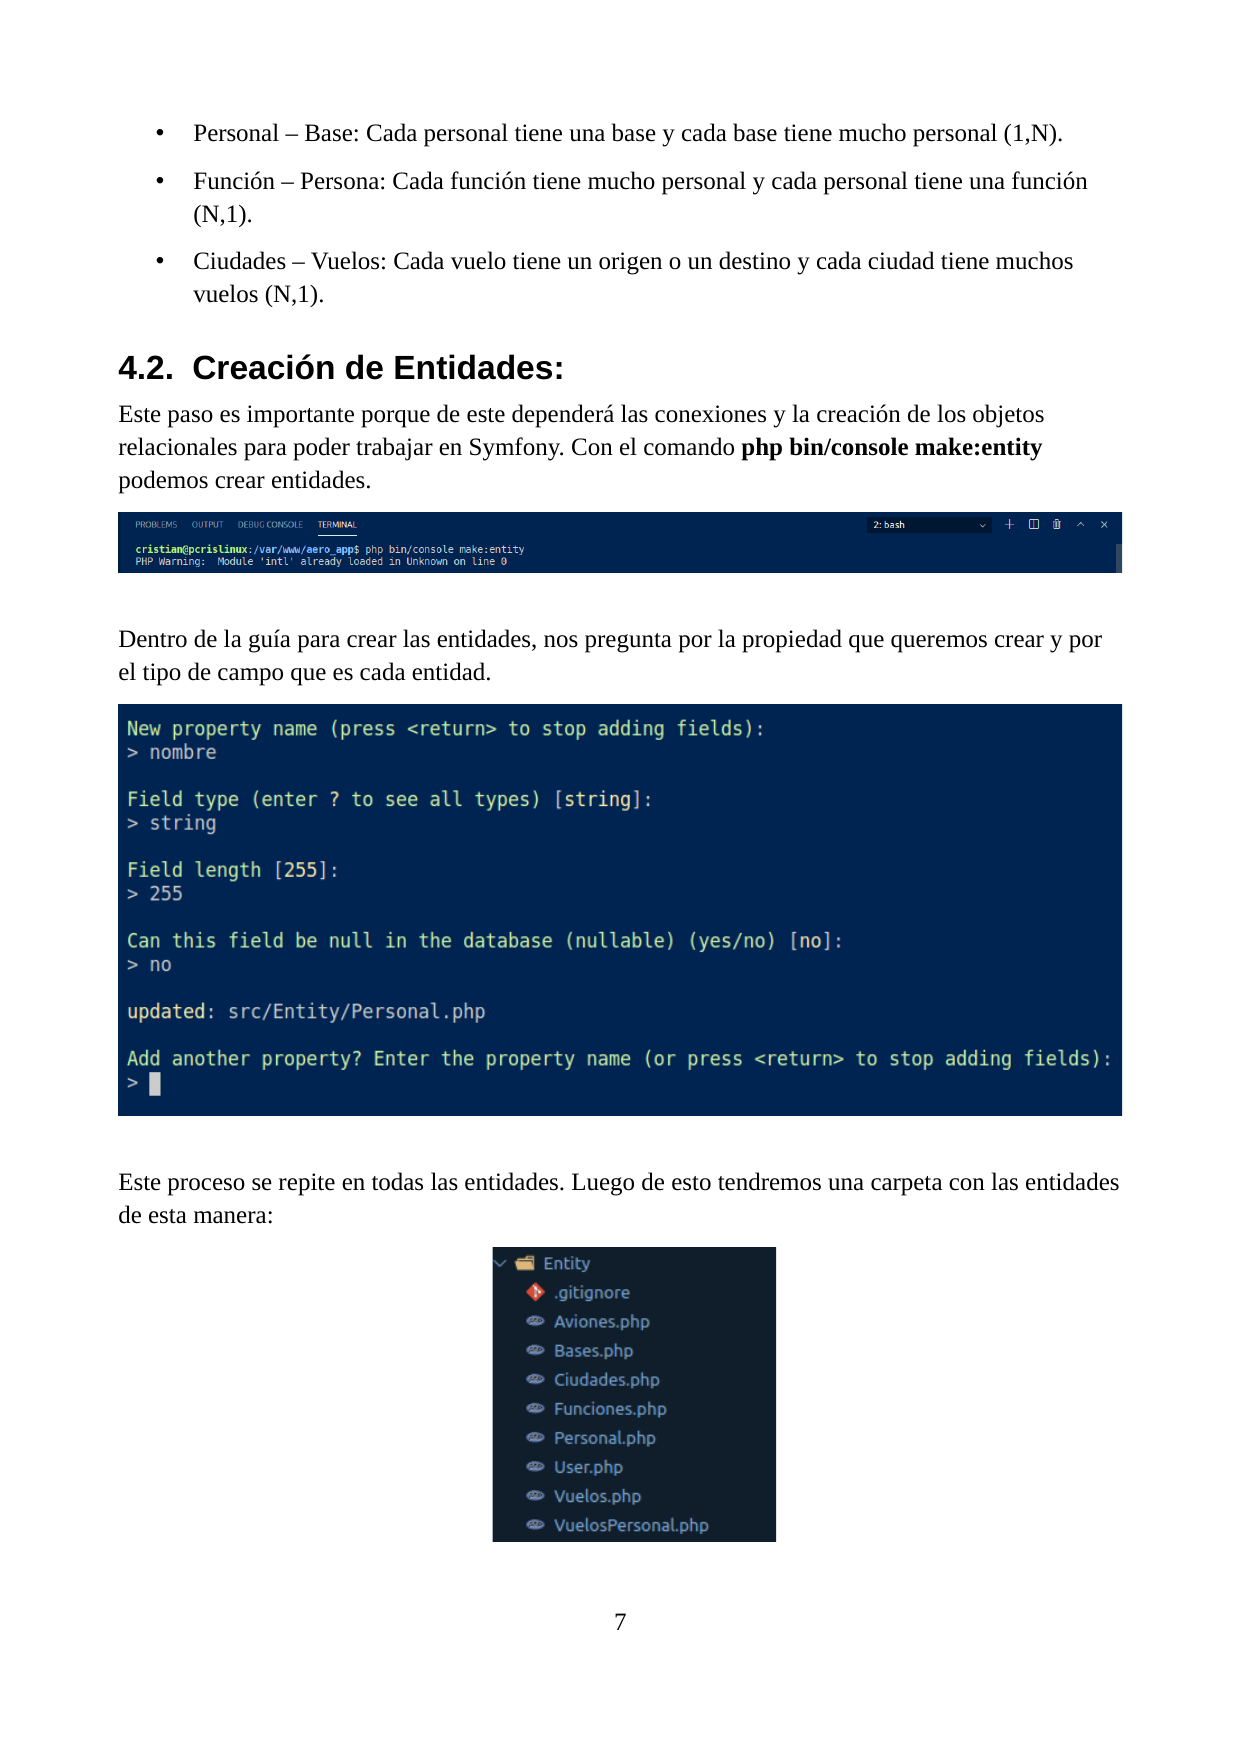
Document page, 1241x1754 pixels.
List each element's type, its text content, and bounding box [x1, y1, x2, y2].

picture [118, 704, 1123, 1116]
text Este paso es importante porque de este dependerá las conexiones y la creación de los objetos relacionales para poder trabajar en Symfony. Con el comando php bin/console make:entity podemos crear entidades. [118, 399, 1122, 494]
subtitle Creación de Entidades: [118, 348, 1122, 386]
text Este proceso se repite en todas las entidades. Luego de esto tendremos una carpeta con las entidades de esta manera: [118, 1167, 1122, 1229]
picture [118, 512, 1123, 573]
picture [492, 1247, 777, 1542]
list Función – Persona: Cada función tiene mucho personal y cada personal tiene una función (N,1). [156, 166, 1122, 227]
list Personal – Base: Cada personal tiene una base y cada base tiene mucho personal (1,N). [156, 118, 1122, 147]
text Dentro de la guía para crear las entidades, nos pregunta por la propiedad que queremos crear y por el tipo de campo que es cada entidad. [118, 624, 1122, 686]
list Ciudades – Vuelos: Cada vuelo tiene un origen o un destino y cada ciudad tiene muchos vuelos (N,1). [156, 246, 1122, 308]
